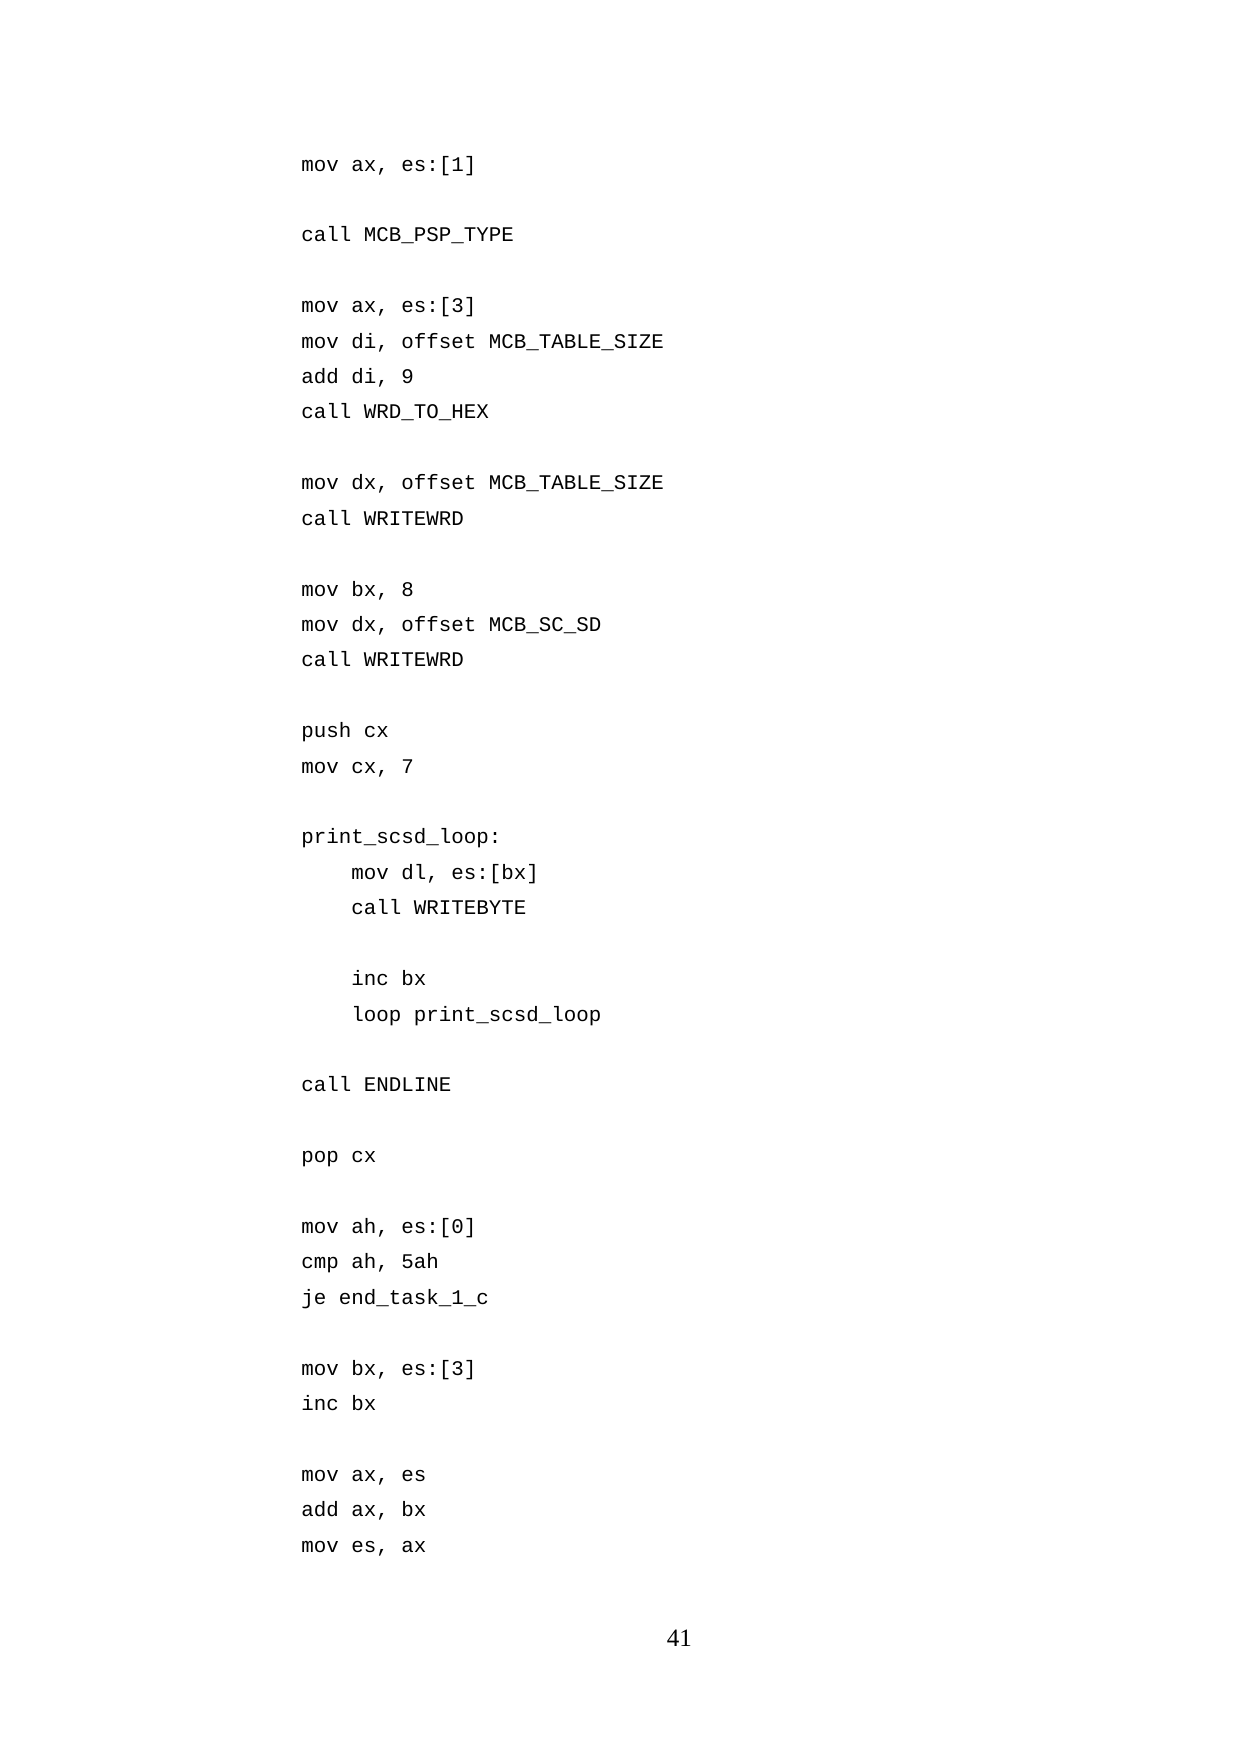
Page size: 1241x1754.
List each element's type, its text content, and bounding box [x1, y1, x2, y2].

text mov cx, 7 [177, 756, 1181, 779]
text call WRITEWRD [177, 508, 1181, 531]
text call MCB_PSP_TYPE [177, 224, 1181, 248]
text cmp ah, 5ah [177, 1251, 1181, 1275]
text push cx [177, 720, 1181, 744]
text inc bx [177, 1393, 1181, 1417]
text mov ah, es:[0] [177, 1216, 1181, 1240]
text mov bx, 8 [177, 578, 1181, 602]
text mov dx, offset MCB_SC_SD [177, 614, 1181, 638]
text mov dx, offset MCB_TABLE_SIZE [177, 472, 1181, 496]
text mov ax, es:[1] [177, 153, 1181, 177]
text print_scsd_loop: [177, 826, 1181, 850]
text mov ax, es [177, 1464, 1181, 1488]
text je end_task_1_c [177, 1287, 1181, 1311]
text loop print_scsd_loop [177, 1003, 1181, 1027]
text add di, 9 [177, 366, 1181, 390]
text call WRD_TO_HEX [177, 401, 1181, 425]
text call ENDLINE [177, 1074, 1181, 1098]
text call WRITEBYTE [177, 897, 1181, 921]
text inc bx [177, 968, 1181, 992]
text call WRITEWRD [177, 649, 1181, 673]
text mov ax, es:[3] [177, 295, 1181, 319]
text mov dl, es:[bx] [177, 862, 1181, 886]
text pop cx [177, 1145, 1181, 1169]
text mov di, offset MCB_TABLE_SIZE [177, 331, 1181, 354]
text mov es, ax [177, 1535, 1181, 1558]
text add ax, bx [177, 1499, 1181, 1523]
text mov bx, es:[3] [177, 1358, 1181, 1381]
